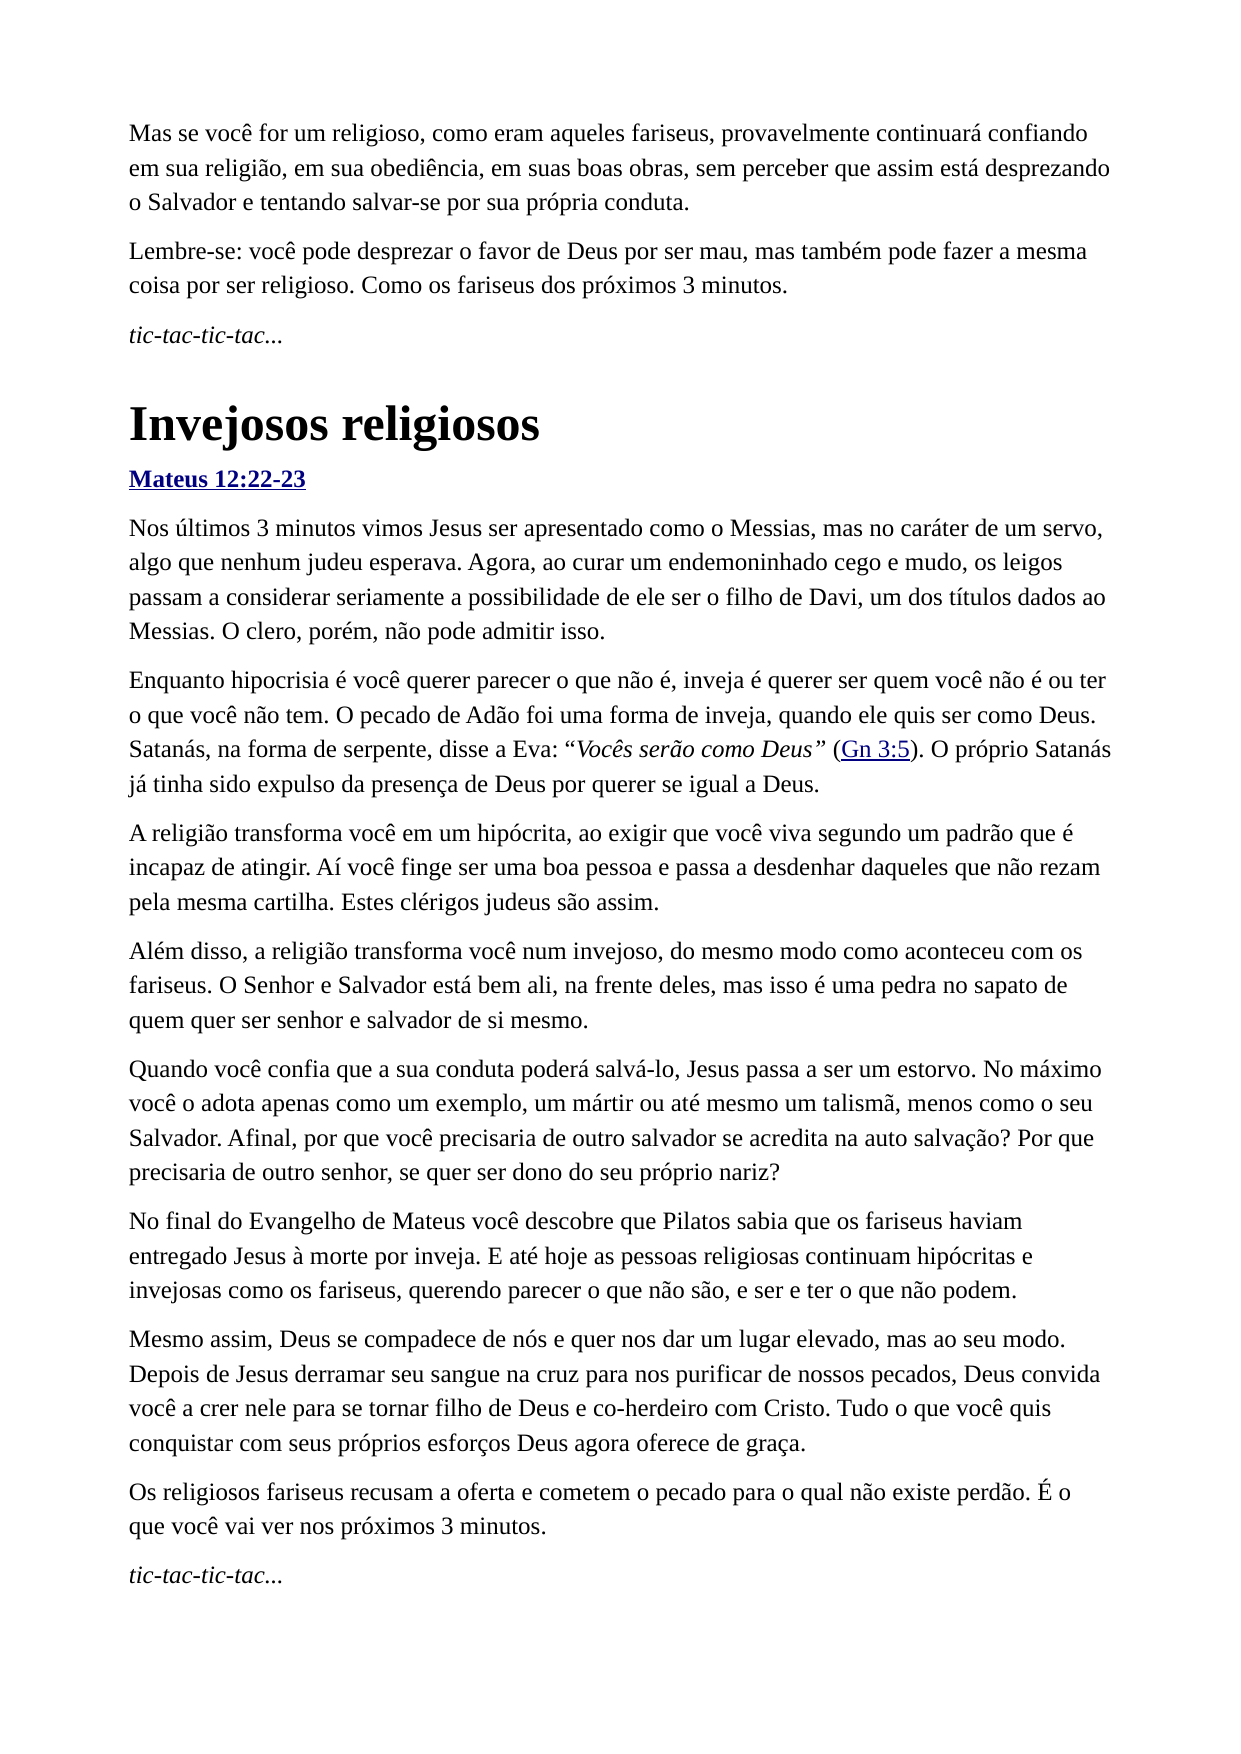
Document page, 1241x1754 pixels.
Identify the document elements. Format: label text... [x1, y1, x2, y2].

text Mas se você for um religioso, como eram aqueles fariseus, provavelmente continuará confiando em sua religião, em sua obediência, em suas boas obras, sem perceber que assim está desprezando o Salvador e tentando salvar-se por sua própria conduta. [129, 118, 1111, 216]
text Além disso, a religião transforma você num invejoso, do mesmo modo como aconteceu com os fariseus. O Senhor e Salvador está bem ali, na frente deles, mas isso é uma pedra no sapato de quem quer ser senhor e salvador de si mesmo. [129, 936, 1111, 1033]
subtitle Invejosos religiosos [129, 394, 1111, 451]
text Quando você confia que a sua conduta poderá salvá-lo, Jesus passa a ser um estorvo. No máximo você o adota apenas como um exemplo, um mártir ou até mesmo um talismã, menos como o seu Salvador. Afinal, por que você precisaria de outro salvador se acredita na auto salvação? Por que precisaria de outro senhor, se quer ser dono do seu próprio nariz? [129, 1054, 1111, 1186]
text No final do Evangelho de Mateus você descobre que Pilatos sabia que os fariseus haviam entregado Jesus à morte por inveja. E até hoje as pessoas religiosas continuam hipócritas e invejosas como os fariseus, querendo parecer o que não são, e ser e ter o que não podem. [129, 1206, 1111, 1304]
text tic-tac-tic-tac... [129, 1560, 1111, 1589]
text A religião transforma você em um hipócrita, ao exigir que você viva segundo um padrão que é incapaz de atingir. Aí você finge ser uma boa pessoa e passa a desdenhar daqueles que não rezam pela mesma cartilha. Estes clérigos judeus são assim. [129, 818, 1111, 916]
text tic-tac-tic-tac... [129, 320, 1111, 348]
text Mateus 12:22-23 [129, 464, 1111, 492]
text Lembre-se: você pode desprezar o favor de Deus por ser mau, mas também pode fazer a mesma coisa por ser religioso. Como os fariseus dos próximos 3 minutos. [129, 236, 1111, 299]
text Nos últimos 3 minutos vimos Jesus ser apresentado como o Messias, mas no caráter de um servo, algo que nenhum judeu esperava. Agora, ao curar um endemoninhado cego e mudo, os leigos passam a considerar seriamente a possibilidade de ele ser o filho de Davi, um dos títulos dados ao Messias. O clero, porém, não pode admitir isso. [129, 513, 1111, 645]
text Mesmo assim, Deus se compadece de nós e quer nos dar um lugar elevado, mas ao seu modo. Depois de Jesus derramar seu sangue na cruz para nos purificar de nossos pecados, Deus convida você a crer nele para se tornar filho de Deus e co-herdeiro com Cristo. Tudo o que você quis conquistar com seus próprios esforços Deus agora oferece de graça. [129, 1324, 1111, 1457]
text Enquanto hipocrisia é você querer parecer o que não é, inveja é querer ser quem você não é ou ter o que você não tem. O pecado de Adão foi uma forma de inveja, quando ele quis ser como Deus. Satanás, na forma de serpente, disse a Eva: “Vocês serão como Deus” (Gn 3:5). O próprio Satanás já tinha sido expulso da presença de Deus por querer se igual a Deus. [129, 665, 1111, 797]
text Os religiosos fariseus recusam a oferta e cometem o pecado para o qual não existe perdão. É o que você vai ver nos próximos 3 minutos. [129, 1477, 1111, 1540]
